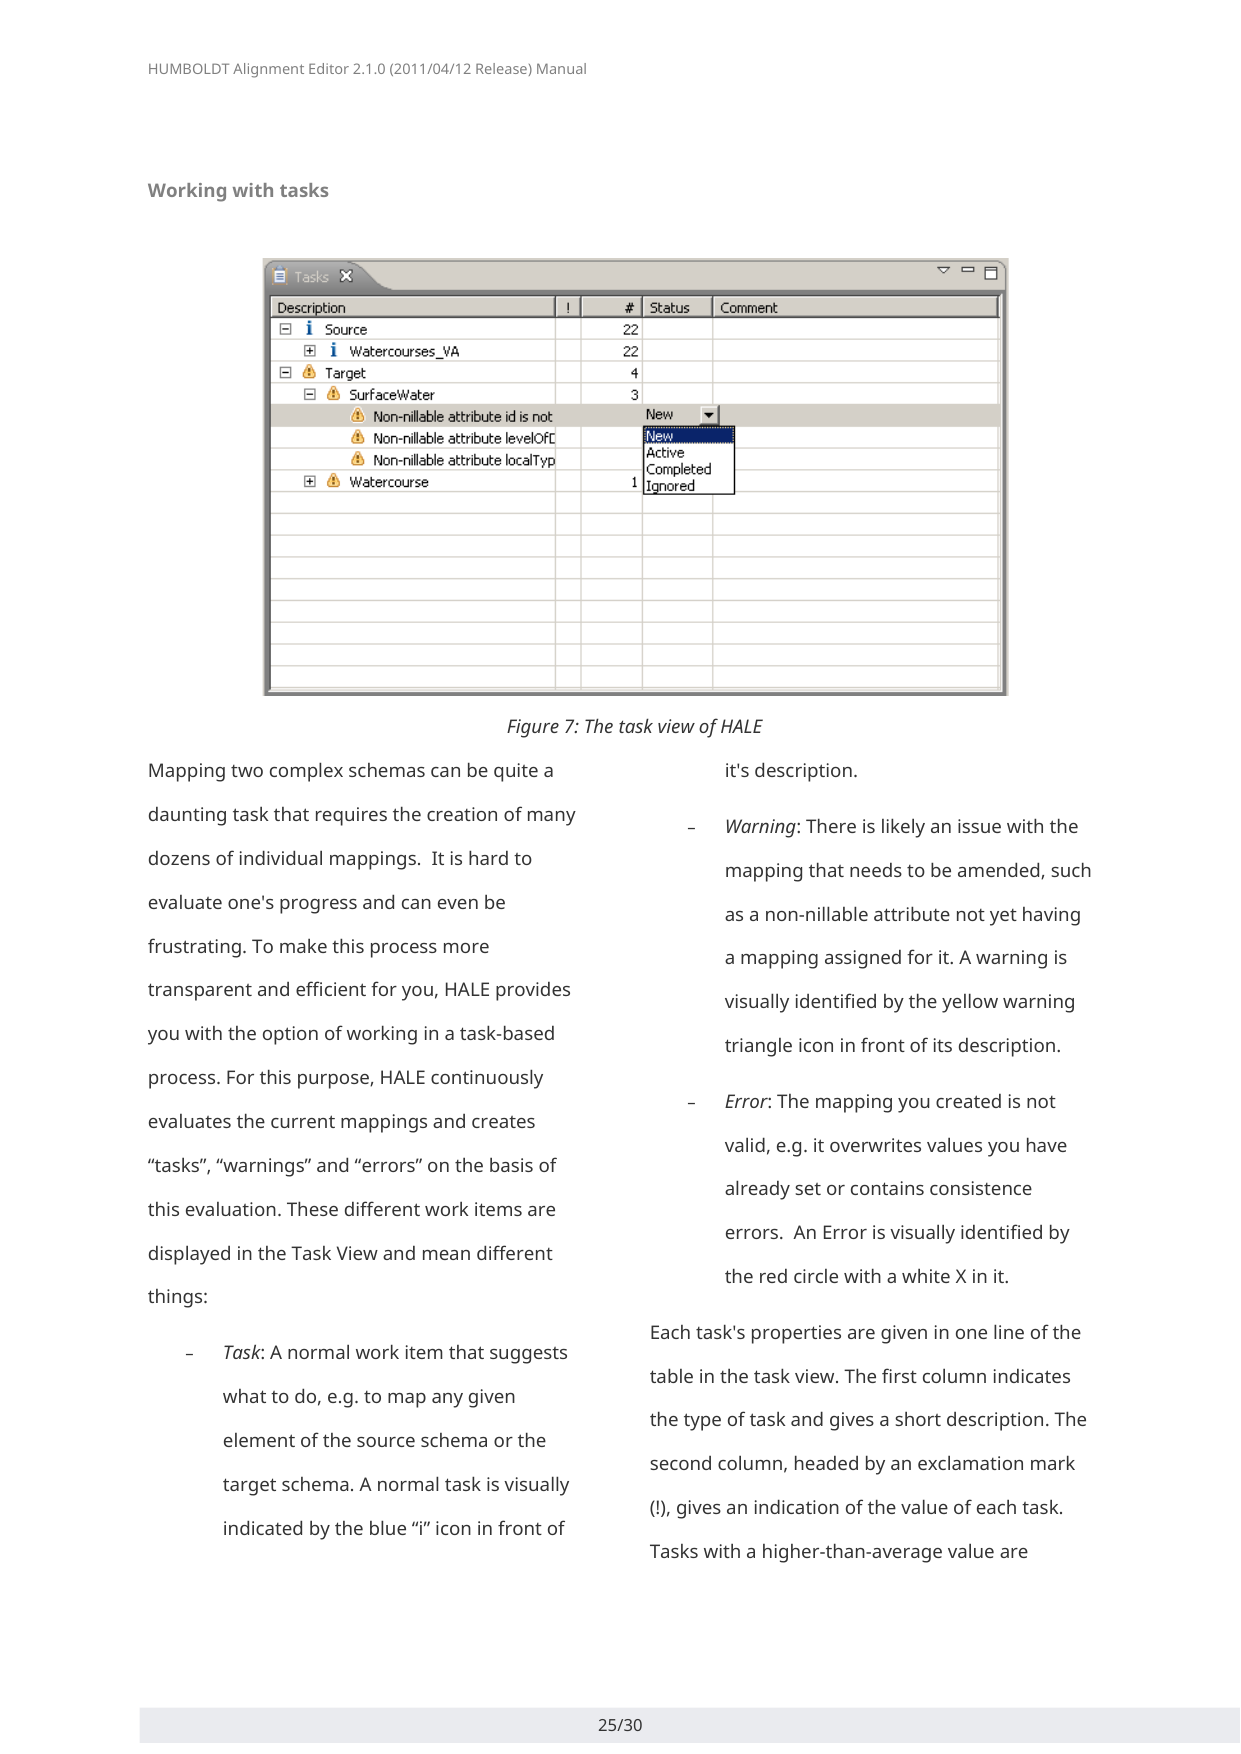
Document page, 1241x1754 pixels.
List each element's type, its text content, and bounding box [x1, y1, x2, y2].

subtitle Working with tasks [148, 177, 1092, 203]
list Error: The mapping you created is not valid, e.g. it overwrites values you have already set or contains consistence errors. An Error is visually identified by the red circle with a white X in it. [687, 1088, 1092, 1289]
picture [262, 258, 1009, 696]
text Mapping two complex schemas can be quite a daunting task that requires the creation of many dozens of individual mappings. It is hard to evaluate one's progress and can even be frustrating. To make this process more transparent and efficient for you, HALE provides you with the option of working in a task-based process. For this purpose, HALE continuously evaluates the current mappings and creates “tasks”, “warnings” and “errors” on the basis of this evaluation. These different work items are displayed in the Task View and mean different things: [148, 247, 591, 1309]
list Warning: There is likely an issue with the mapping that needs to be amended, such as a non-nillable attribute not yet having a mapping assigned for it. A warning is visually identified by the yellow warning triangle icon in front of its description. [687, 813, 1092, 1058]
text Figure 7: The task view of HALE [262, 696, 1008, 739]
list Task: A normal work item that suggests what to do, e.g. to map any given element of the source schema or the target schema. A normal task is visually indicated by the blue “i” icon in front of it's description. [185, 1339, 591, 1540]
list Task: A normal work item that suggests what to do, e.g. to map any given element of the source schema or the target schema. A normal task is visually indicated by the blue “i” icon in front of it's description. [687, 247, 1092, 783]
text Each task's properties are given in one line of the table in the task view. The first column indicates the type of task and gives a short description. The second column, headed by an exclamation mark (!), gives an indication of the value of each task. Tasks with a higher-than-average value are [649, 1319, 1092, 1564]
